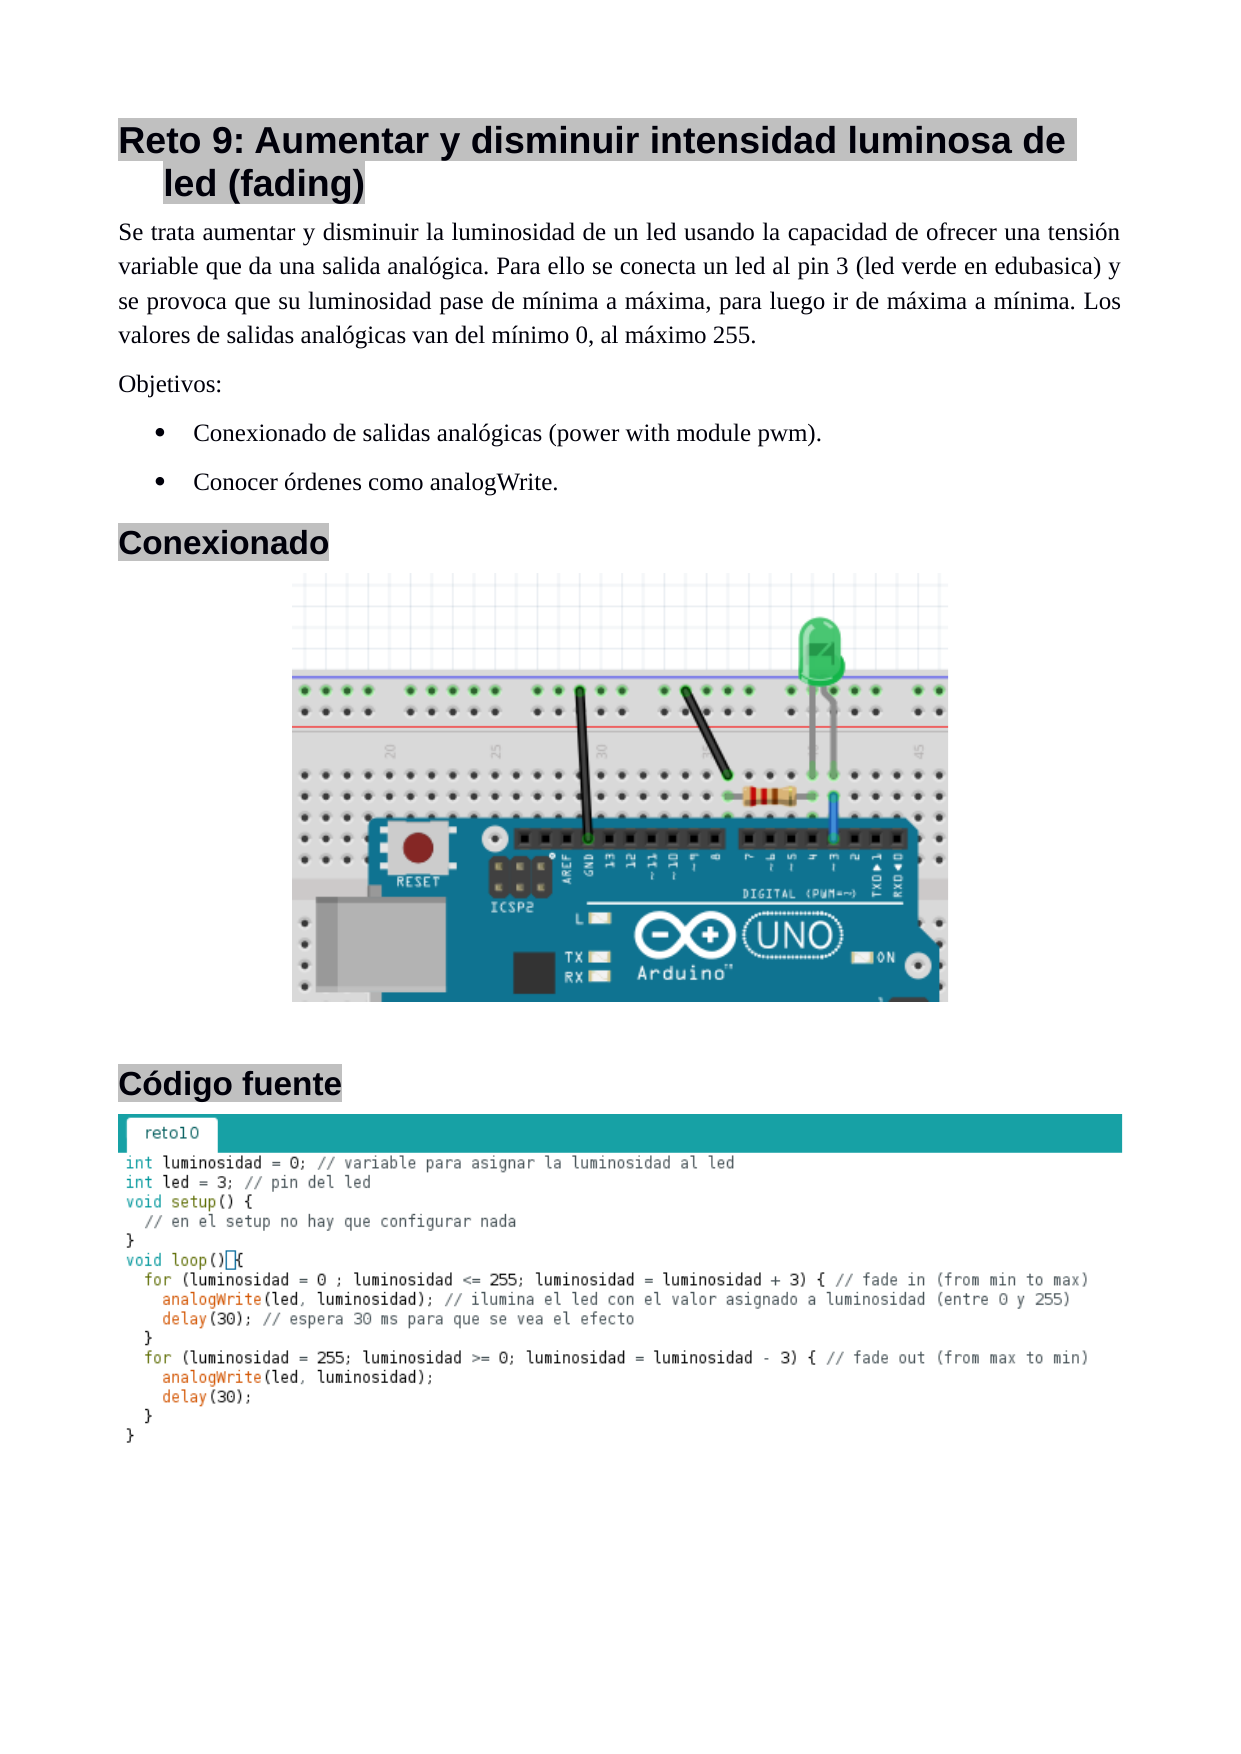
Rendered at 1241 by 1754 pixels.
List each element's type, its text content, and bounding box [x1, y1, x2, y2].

picture [292, 573, 949, 1002]
subtitle Código fuente [118, 1064, 1122, 1102]
list Conocer órdenes como analogWrite. [156, 467, 1122, 496]
picture [118, 1114, 1123, 1461]
text Objetivos: [118, 369, 1122, 398]
text Se trata aumentar y disminuir la luminosidad de un led usando la capacidad de ofrecer una tensión variable que da una salida analógica. Para ello se conecta un led al pin 3 (led verde en edubasica) y se provoca que su luminosidad pase de mínima a máxima, para luego ir de máxima a mínima. Los valores de salidas analógicas van del mínimo 0, al máximo 255. [118, 217, 1122, 349]
subtitle Reto 9: Aumentar y disminuir intensidad luminosa de led (fading) [118, 118, 1122, 204]
subtitle Conexionado [118, 523, 1122, 561]
list Conexionado de salidas analógicas (power with module pwm). [156, 418, 1122, 447]
